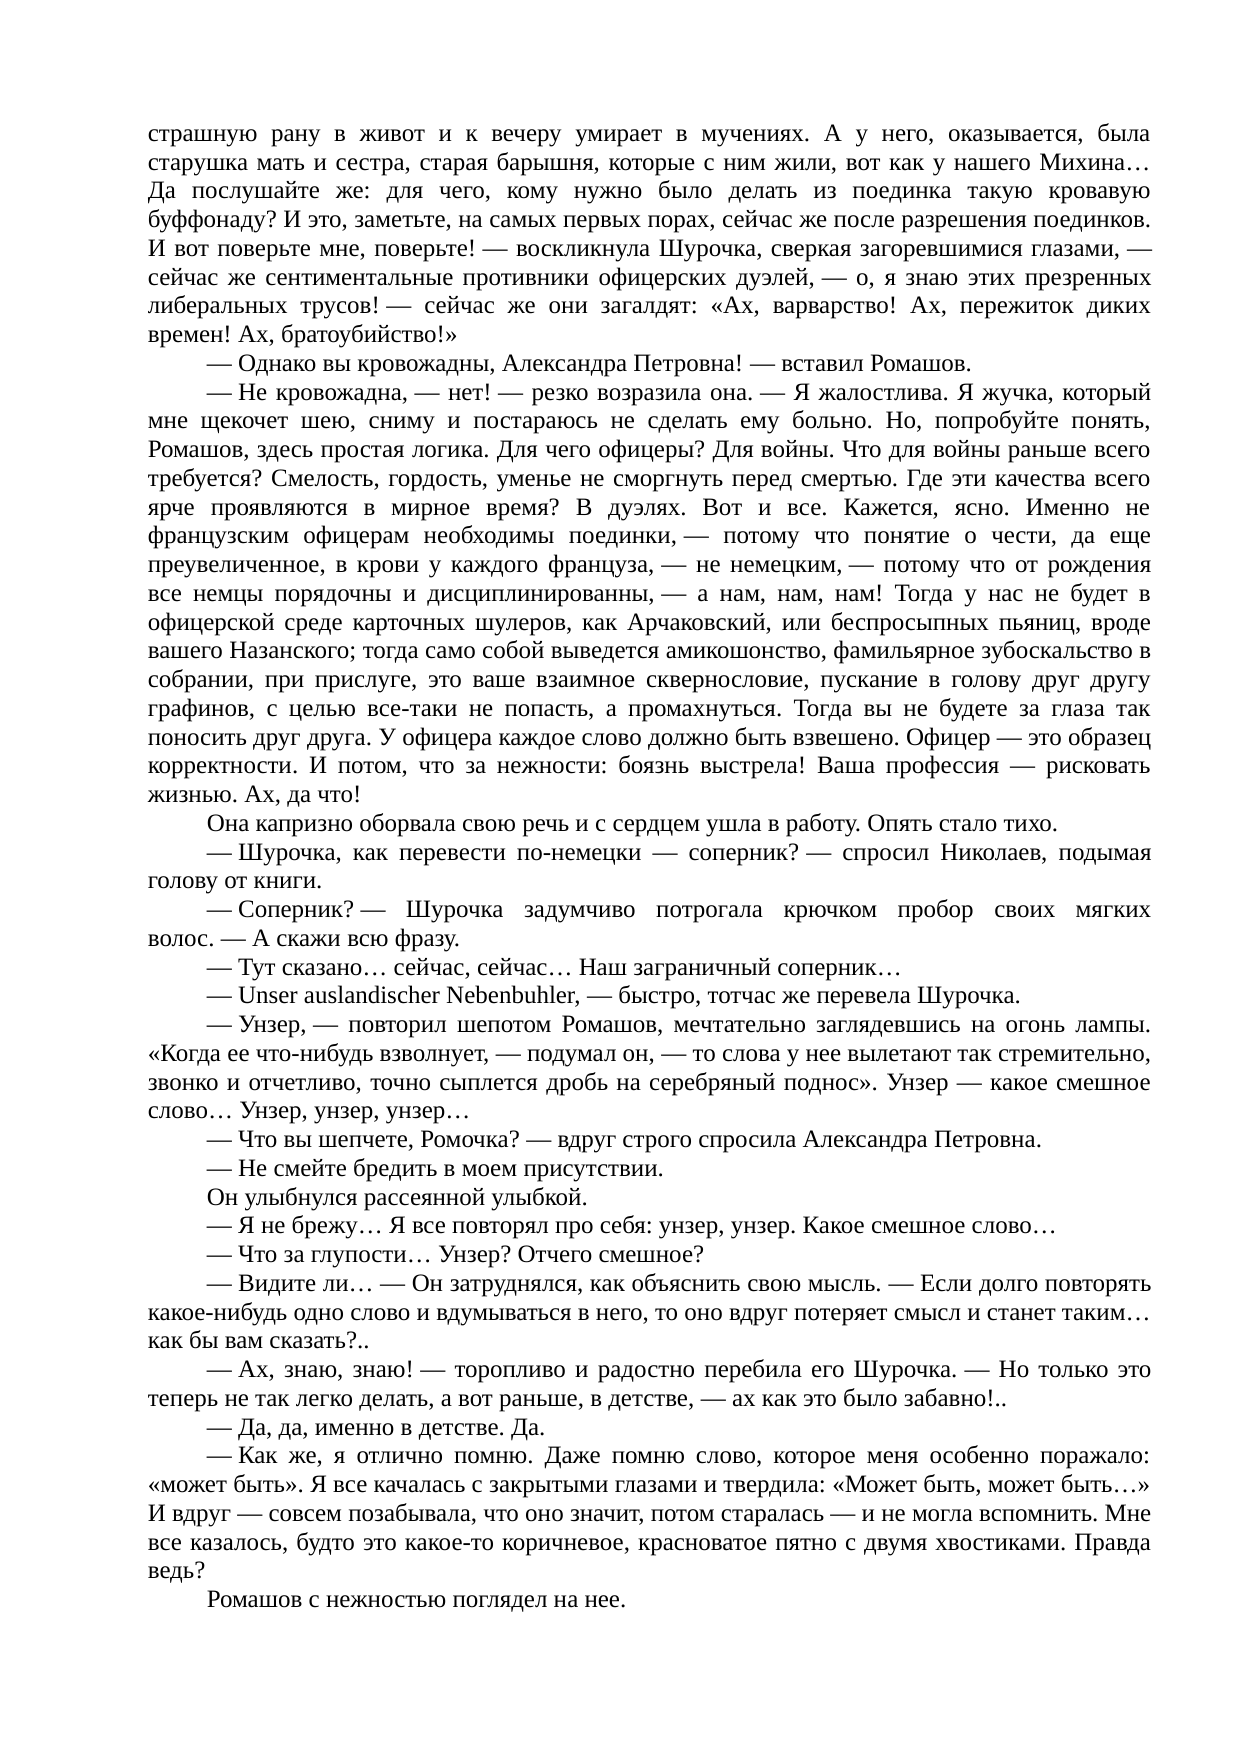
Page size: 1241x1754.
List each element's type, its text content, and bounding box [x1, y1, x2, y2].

text Ромашов с нежностью поглядел на нее. [148, 1584, 1152, 1613]
text — Что за глупости… Унзер? Отчего смешное? [148, 1239, 1152, 1268]
text — Унзер, — повторил шепотом Ромашов, мечтательно заглядевшись на огонь лампы. «Когда ее что-нибудь взволнует, — подумал он, — то слова у нее вылетают так стремительно, звонко и отчетливо, точно сыплется дробь на серебряный поднос». Унзер — какое смешное слово… Унзер, унзер, унзер… [148, 1009, 1152, 1124]
text Она капризно оборвала свою речь и с сердцем ушла в работу. Опять стало тихо. [148, 808, 1152, 837]
text — Тут сказано… сейчас, сейчас… Наш заграничный соперник… [148, 952, 1152, 981]
text — Я не брежу… Я все повторял про себя: унзер, унзер. Какое смешное слово… [148, 1211, 1152, 1239]
text страшную рану в живот и к вечеру умирает в мучениях. А у него, оказывается, была старушка мать и сестра, старая барышня, которые с ним жили, вот как у нашего Михина… Да послушайте же: для чего, кому нужно было делать из поединка такую кровавую буффонаду? И это, заметьте, на самых первых порах, сейчас же после разрешения поединков. И вот поверьте мне, поверьте! — воскликнула Шурочка, сверкая загоревшимися глазами, — сейчас же сентиментальные противники офицерских дуэлей, — о, я знаю этих презренных либеральных трусов! — сейчас же они загалдят: «Ах, варварство! Ах, пережиток диких времен! Ах, братоубийство!» [148, 118, 1152, 348]
text — Не кровожадна, — нет! — резко возразила она. — Я жалостлива. Я жучка, который мне щекочет шею, сниму и постараюсь не сделать ему больно. Но, попробуйте понять, Ромашов, здесь простая логика. Для чего офицеры? Для войны. Что для войны раньше всего требуется? Смелость, гордость, уменье не сморгнуть перед смертью. Где эти качества всего ярче проявляются в мирное время? В дуэлях. Вот и все. Кажется, ясно. Именно не французским офицерам необходимы поединки, — потому что понятие о чести, да еще преувеличенное, в крови у каждого француза, — не немецким, — потому что от рождения все немцы порядочны и дисциплинированны, — а нам, нам, нам! Тогда у нас не будет в офицерской среде карточных шулеров, как Арчаковский, или беспросыпных пьяниц, вроде вашего Назанского; тогда само собой выведется амикошонство, фамильярное зубоскальство в собрании, при прислуге, это ваше взаимное сквернословие, пускание в голову друг другу графинов, с целью все-таки не попасть, а промахнуться. Тогда вы не будете за глаза так поносить друг друга. У офицера каждое слово должно быть взвешено. Офицер — это образец корректности. И потом, что за нежности: боязнь выстрела! Ваша профессия — рисковать жизнью. Ах, да что! [148, 377, 1152, 808]
text — Не смейте бредить в моем присутствии. [148, 1153, 1152, 1182]
text Он улыбнулся рассеянной улыбкой. [148, 1182, 1152, 1211]
text — Unser auslandischer Nebenbuhler, — быстро, тотчас же перевела Шурочка. [148, 981, 1152, 1009]
text — Что вы шепчете, Ромочка? — вдруг строго спросила Александра Петровна. [148, 1124, 1152, 1153]
text — Как же, я отлично помню. Даже помню слово, которое меня особенно поражало: «может быть». Я все качалась с закрытыми глазами и твердила: «Может быть, может быть…» И вдруг — совсем позабывала, что оно значит, потом старалась — и не могла вспомнить. Мне все казалось, будто это какое-то коричневое, красноватое пятно с двумя хвостиками. Правда ведь? [148, 1441, 1152, 1584]
text — Да, да, именно в детстве. Да. [148, 1412, 1152, 1441]
text — Шурочка, как перевести по-немецки — соперник? — спросил Николаев, подымая голову от книги. [148, 837, 1152, 894]
text — Соперник? — Шурочка задумчиво потрогала крючком пробор своих мягких волос. — А скажи всю фразу. [148, 894, 1152, 952]
text — Видите ли… — Он затруднялся, как объяснить свою мысль. — Если долго повторять какое-нибудь одно слово и вдумываться в него, то оно вдруг потеряет смысл и станет таким… как бы вам сказать?.. [148, 1268, 1152, 1354]
text — Ах, знаю, знаю! — торопливо и радостно перебила его Шурочка. — Но только это теперь не так легко делать, а вот раньше, в детстве, — ах как это было забавно!.. [148, 1354, 1152, 1412]
text — Однако вы кровожадны, Александра Петровна! — вставил Ромашов. [148, 348, 1152, 377]
